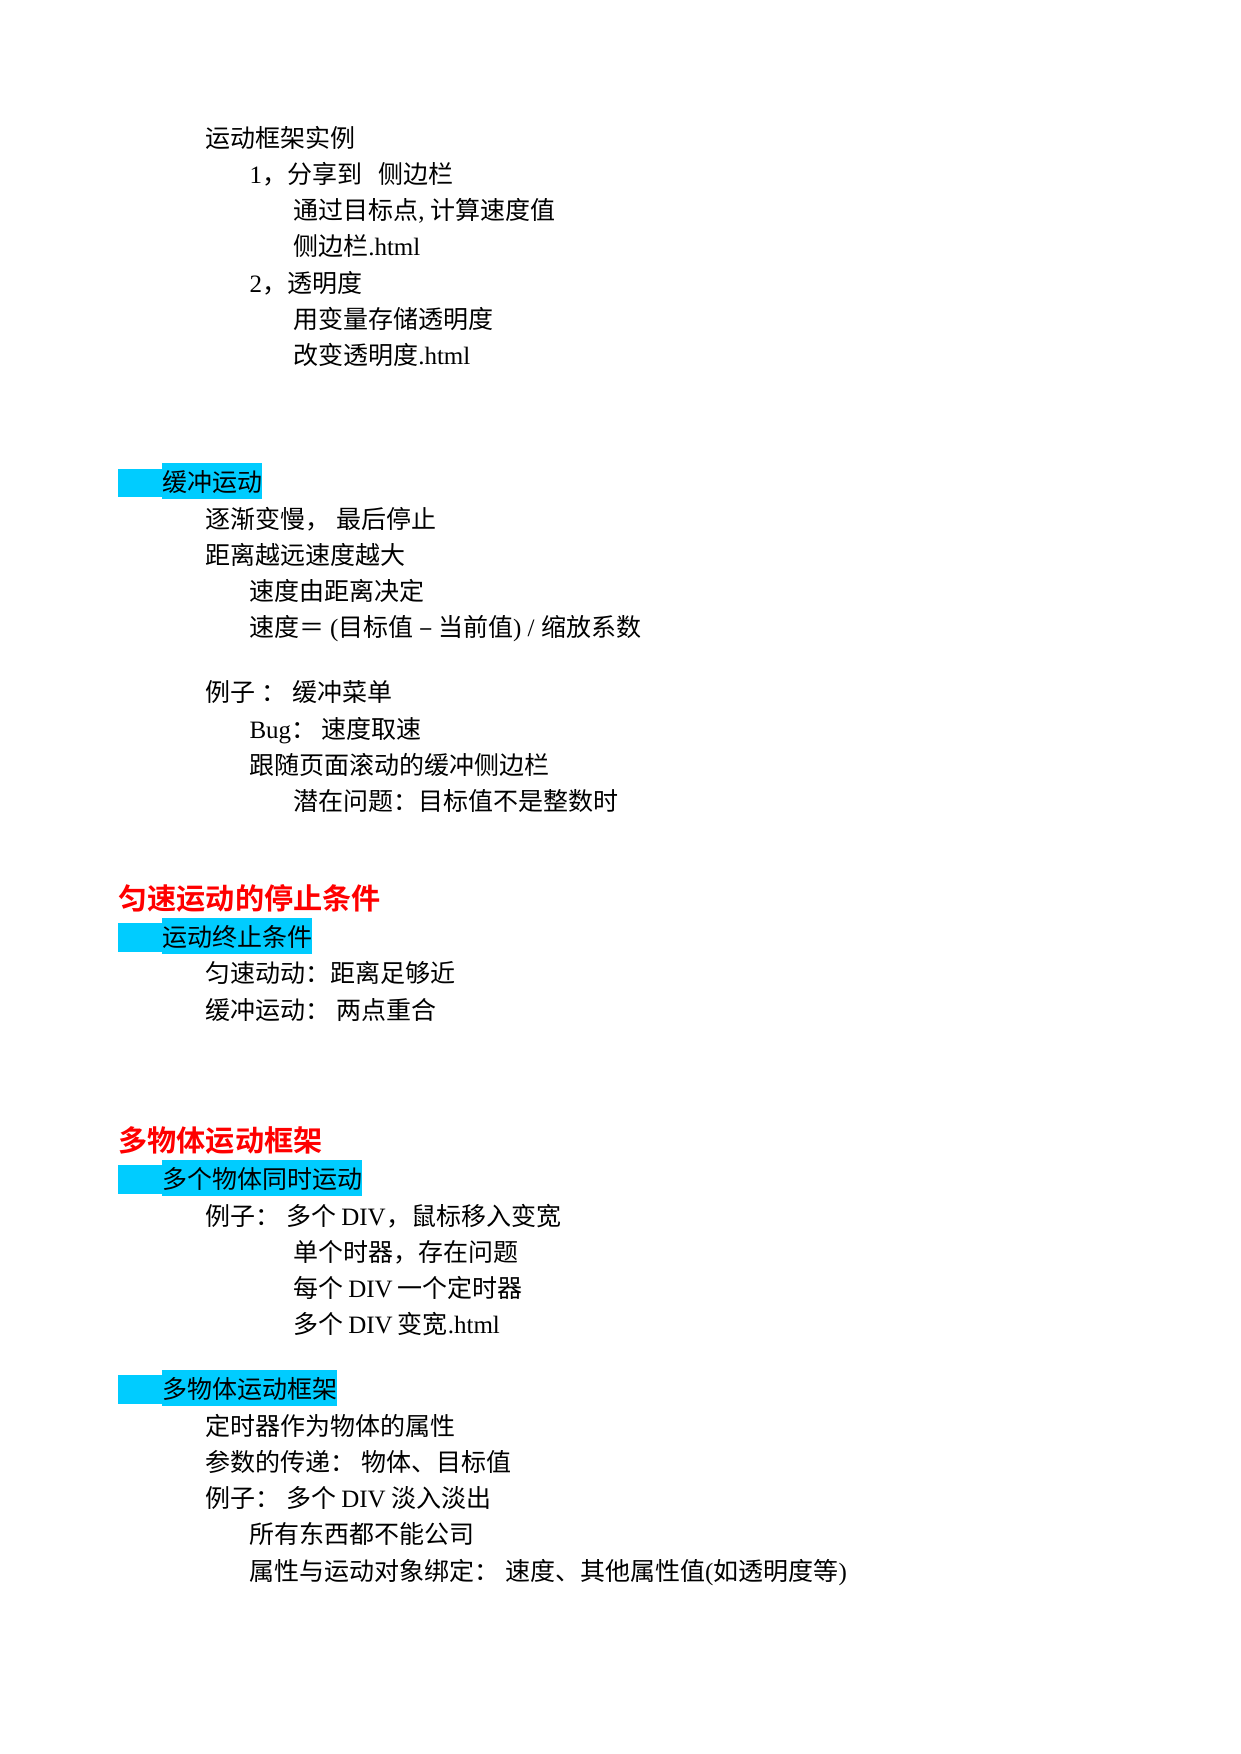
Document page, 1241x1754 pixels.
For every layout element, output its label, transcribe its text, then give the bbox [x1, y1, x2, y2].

text 1，分享到 侧边栏 [118, 154, 1122, 191]
text 侧边栏.html [118, 227, 1122, 263]
text 运动框架实例 [118, 118, 1122, 154]
text 例子： 多个DIV，鼠标移入变宽 [118, 1196, 1122, 1232]
text 速度由距离决定 [118, 572, 1122, 608]
text 所有东西都不能公司 [118, 1515, 1122, 1551]
text 定时器作为物体的属性 [118, 1406, 1122, 1442]
text 例子 ： 缓冲菜单 [118, 673, 1122, 709]
text 通过目标点, 计算速度值 [118, 191, 1122, 227]
text 匀速运动的停止条件 [118, 875, 1122, 918]
text 多个DIV变宽.html [118, 1305, 1122, 1341]
text 多物体运动框架 [118, 1370, 1122, 1406]
text 速度＝ (目标值 – 当前值) / 缩放系数 [118, 608, 1122, 644]
text 参数的传递： 物体、目标值 [118, 1442, 1122, 1478]
text 潜在问题：目标值不是整数时 [118, 782, 1122, 818]
text 每个DIV一个定时器 [118, 1268, 1122, 1305]
text 匀速动动：距离足够近 [118, 954, 1122, 990]
text 缓冲运动： 两点重合 [118, 990, 1122, 1026]
text 距离越远速度越大 [118, 535, 1122, 572]
text 改变透明度.html [118, 336, 1122, 372]
text 属性与运动对象绑定： 速度、其他属性值(如透明度等) [118, 1551, 1122, 1587]
text Bug： 速度取速 [118, 709, 1122, 745]
text 2，透明度 [118, 263, 1122, 299]
text 跟随页面滚动的缓冲侧边栏 [118, 745, 1122, 782]
text 例子： 多个DIV淡入淡出 [118, 1478, 1122, 1515]
text 用变量存储透明度 [118, 299, 1122, 336]
text 运动终止条件 [118, 918, 1122, 954]
text 单个时器，存在问题 [118, 1232, 1122, 1268]
text 逐渐变慢， 最后停止 [118, 499, 1122, 535]
text 缓冲运动 [118, 463, 1122, 499]
text 多物体运动框架 [118, 1117, 1122, 1160]
text 多个物体同时运动 [118, 1160, 1122, 1196]
